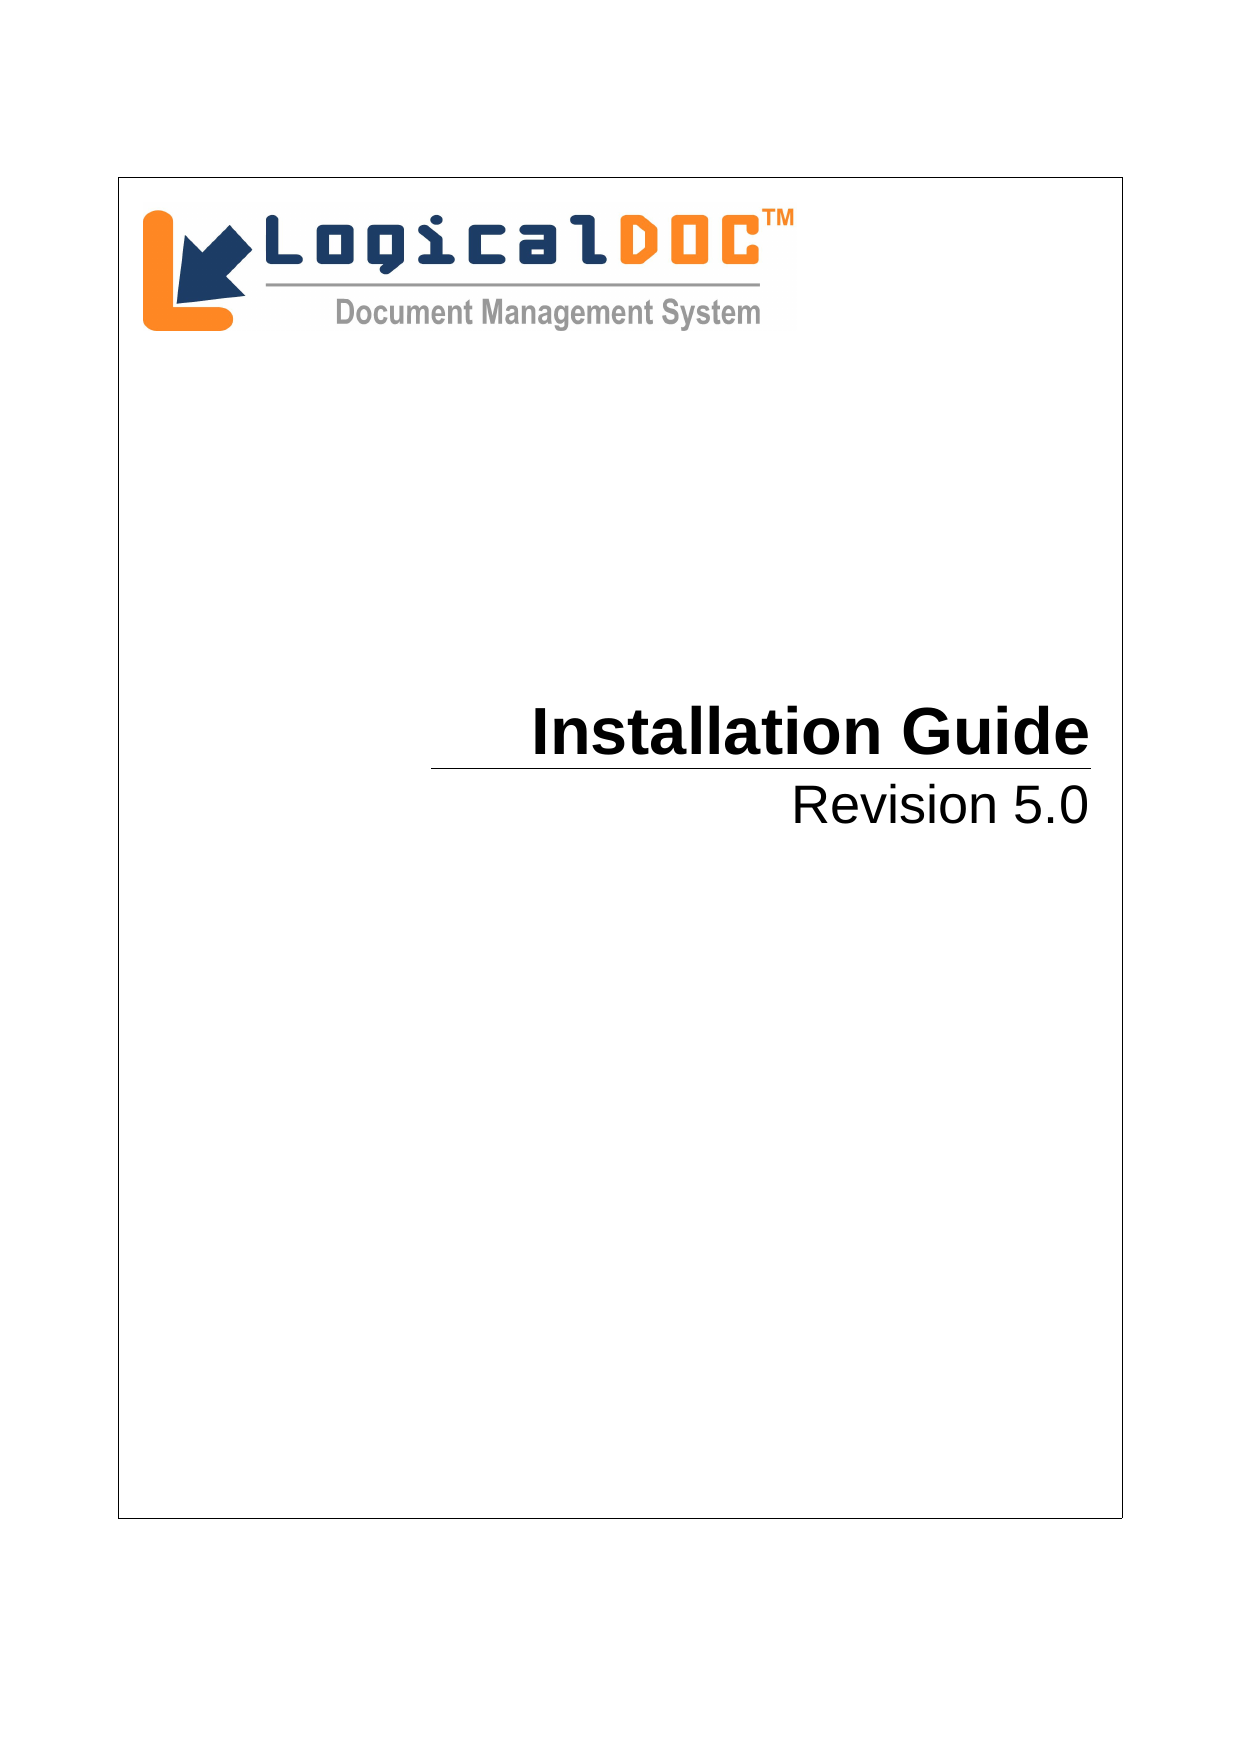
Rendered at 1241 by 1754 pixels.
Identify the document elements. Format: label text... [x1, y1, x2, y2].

title Installation Guide [431, 694, 1091, 768]
text Revision 5.0 [122, 774, 1089, 835]
picture [143, 202, 797, 331]
